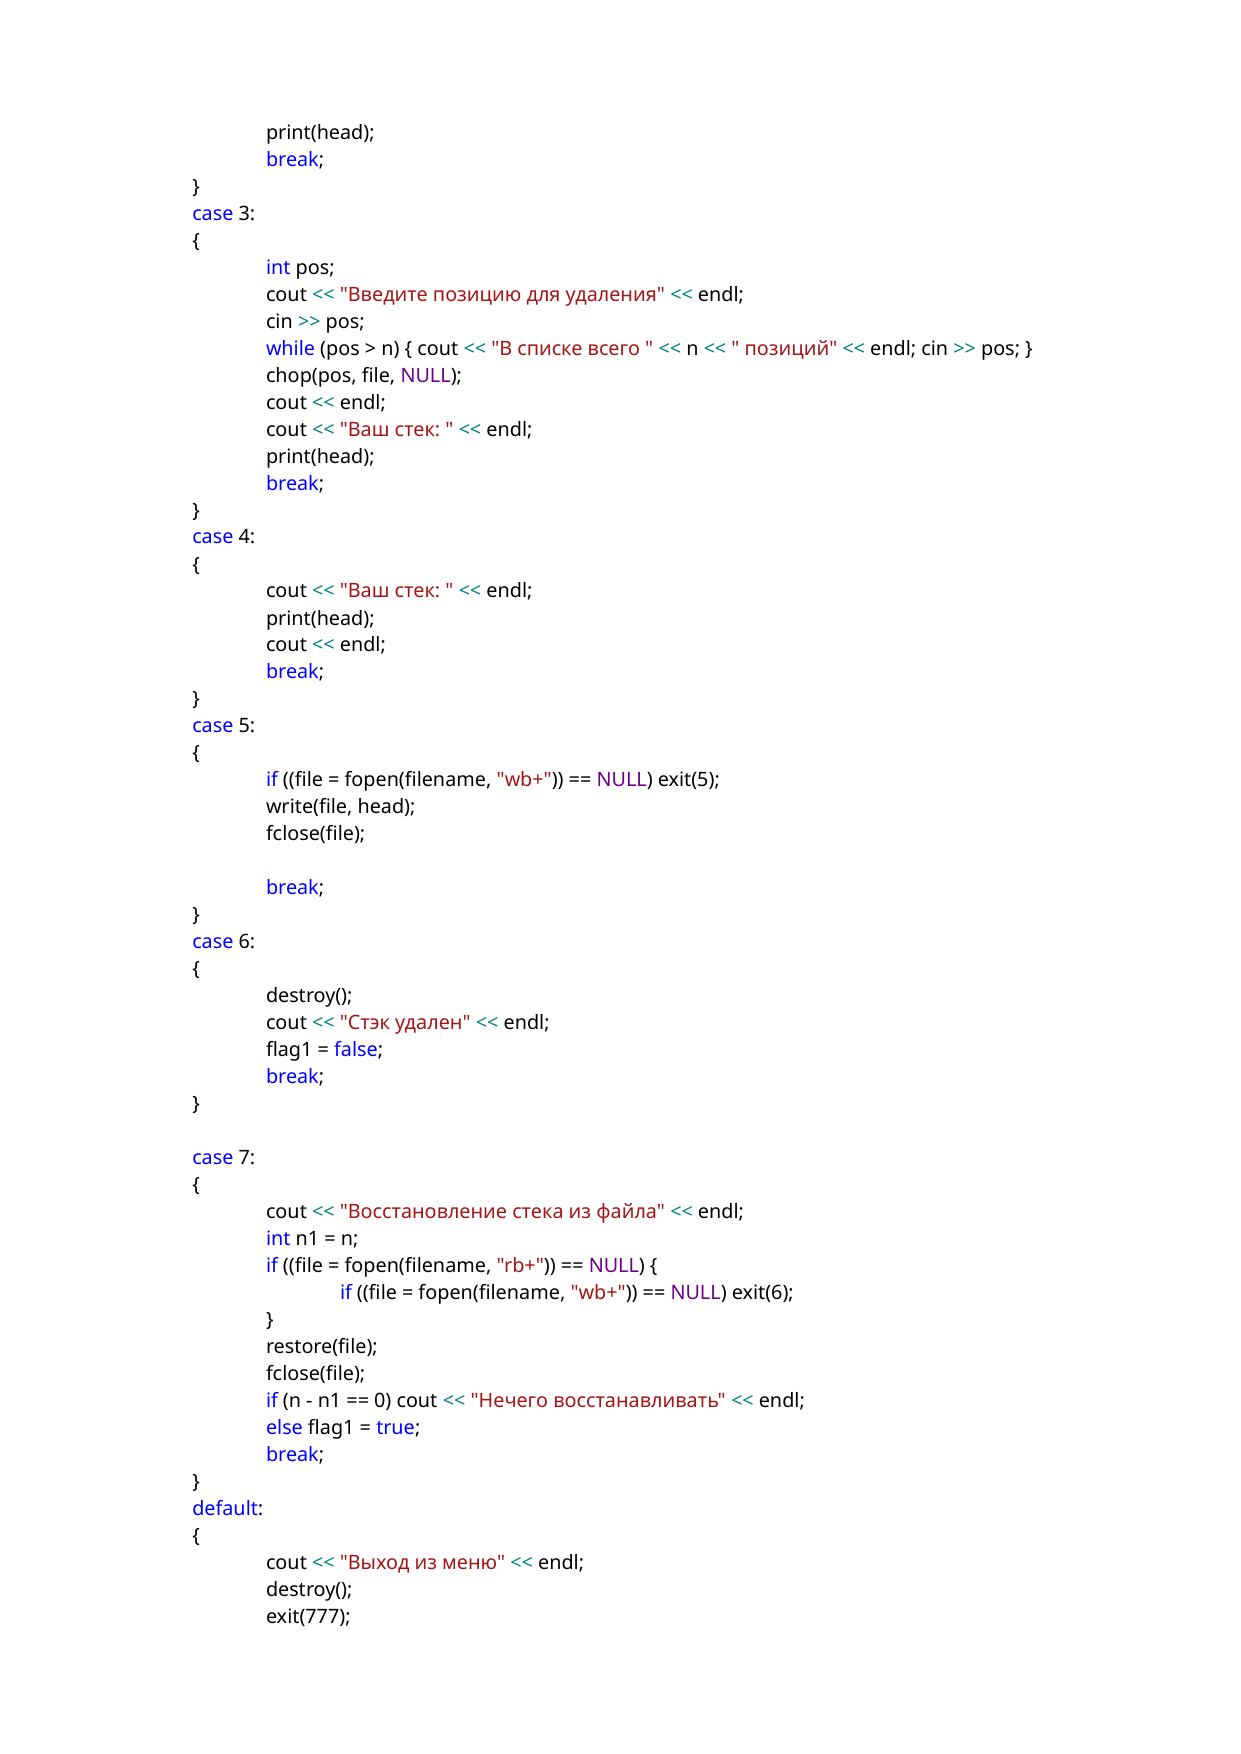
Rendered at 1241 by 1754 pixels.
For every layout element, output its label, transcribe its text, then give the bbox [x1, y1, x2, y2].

text print(head); [118, 442, 1122, 469]
text if ((file = fopen(filename, "wb+")) == NULL) exit(6); [118, 1278, 1122, 1305]
text cout << endl; [118, 631, 1122, 658]
text break; [118, 145, 1122, 172]
text case 4: [118, 523, 1122, 550]
text break; [118, 469, 1122, 496]
text else flag1 = true; [118, 1413, 1122, 1440]
text if ((file = fopen(filename, "rb+")) == NULL) { [118, 1251, 1122, 1278]
text } [118, 685, 1122, 712]
text cout << "Ваш стек: " << endl; [118, 577, 1122, 604]
text flag1 = false; [118, 1035, 1122, 1062]
text cout << endl; [118, 388, 1122, 415]
text fclose(file); [118, 819, 1122, 847]
text } [118, 1089, 1122, 1116]
text default: [118, 1494, 1122, 1521]
text { [118, 1170, 1122, 1197]
text { [118, 1521, 1122, 1548]
text write(file, head); [118, 793, 1122, 819]
text int n1 = n; [118, 1224, 1122, 1251]
text int pos; [118, 253, 1122, 280]
text print(head); [118, 118, 1122, 145]
text cout << "Стэк удален" << endl; [118, 1008, 1122, 1035]
text case 5: [118, 712, 1122, 739]
text } [118, 1305, 1122, 1332]
text cin >> pos; [118, 307, 1122, 334]
text { [118, 226, 1122, 253]
text } [118, 1467, 1122, 1494]
text exit(777); [118, 1602, 1122, 1629]
text } [118, 901, 1122, 927]
text while (pos > n) { cout << "В списке всего " << n << " позиций" << endl; cin >> pos; } [118, 334, 1122, 361]
text { [118, 739, 1122, 766]
text case 6: [118, 927, 1122, 954]
text break; [118, 873, 1122, 901]
text chop(pos, file, NULL); [118, 361, 1122, 388]
text break; [118, 658, 1122, 685]
text break; [118, 1062, 1122, 1089]
text } [118, 172, 1122, 199]
text fclose(file); [118, 1359, 1122, 1386]
text destroy(); [118, 981, 1122, 1008]
text } [118, 496, 1122, 523]
text destroy(); [118, 1575, 1122, 1602]
text restore(file); [118, 1332, 1122, 1359]
text case 3: [118, 199, 1122, 226]
text cout << "Введите позицию для удаления" << endl; [118, 280, 1122, 307]
text { [118, 550, 1122, 577]
text if ((file = fopen(filename, "wb+")) == NULL) exit(5); [118, 766, 1122, 793]
text cout << "Выход из меню" << endl; [118, 1548, 1122, 1575]
text print(head); [118, 604, 1122, 631]
text break; [118, 1440, 1122, 1467]
text cout << "Ваш стек: " << endl; [118, 415, 1122, 442]
text cout << "Восстановление стека из файла" << endl; [118, 1197, 1122, 1224]
text case 7: [118, 1143, 1122, 1170]
text { [118, 954, 1122, 981]
text if (n - n1 == 0) cout << "Нечего восстанавливать" << endl; [118, 1386, 1122, 1413]
